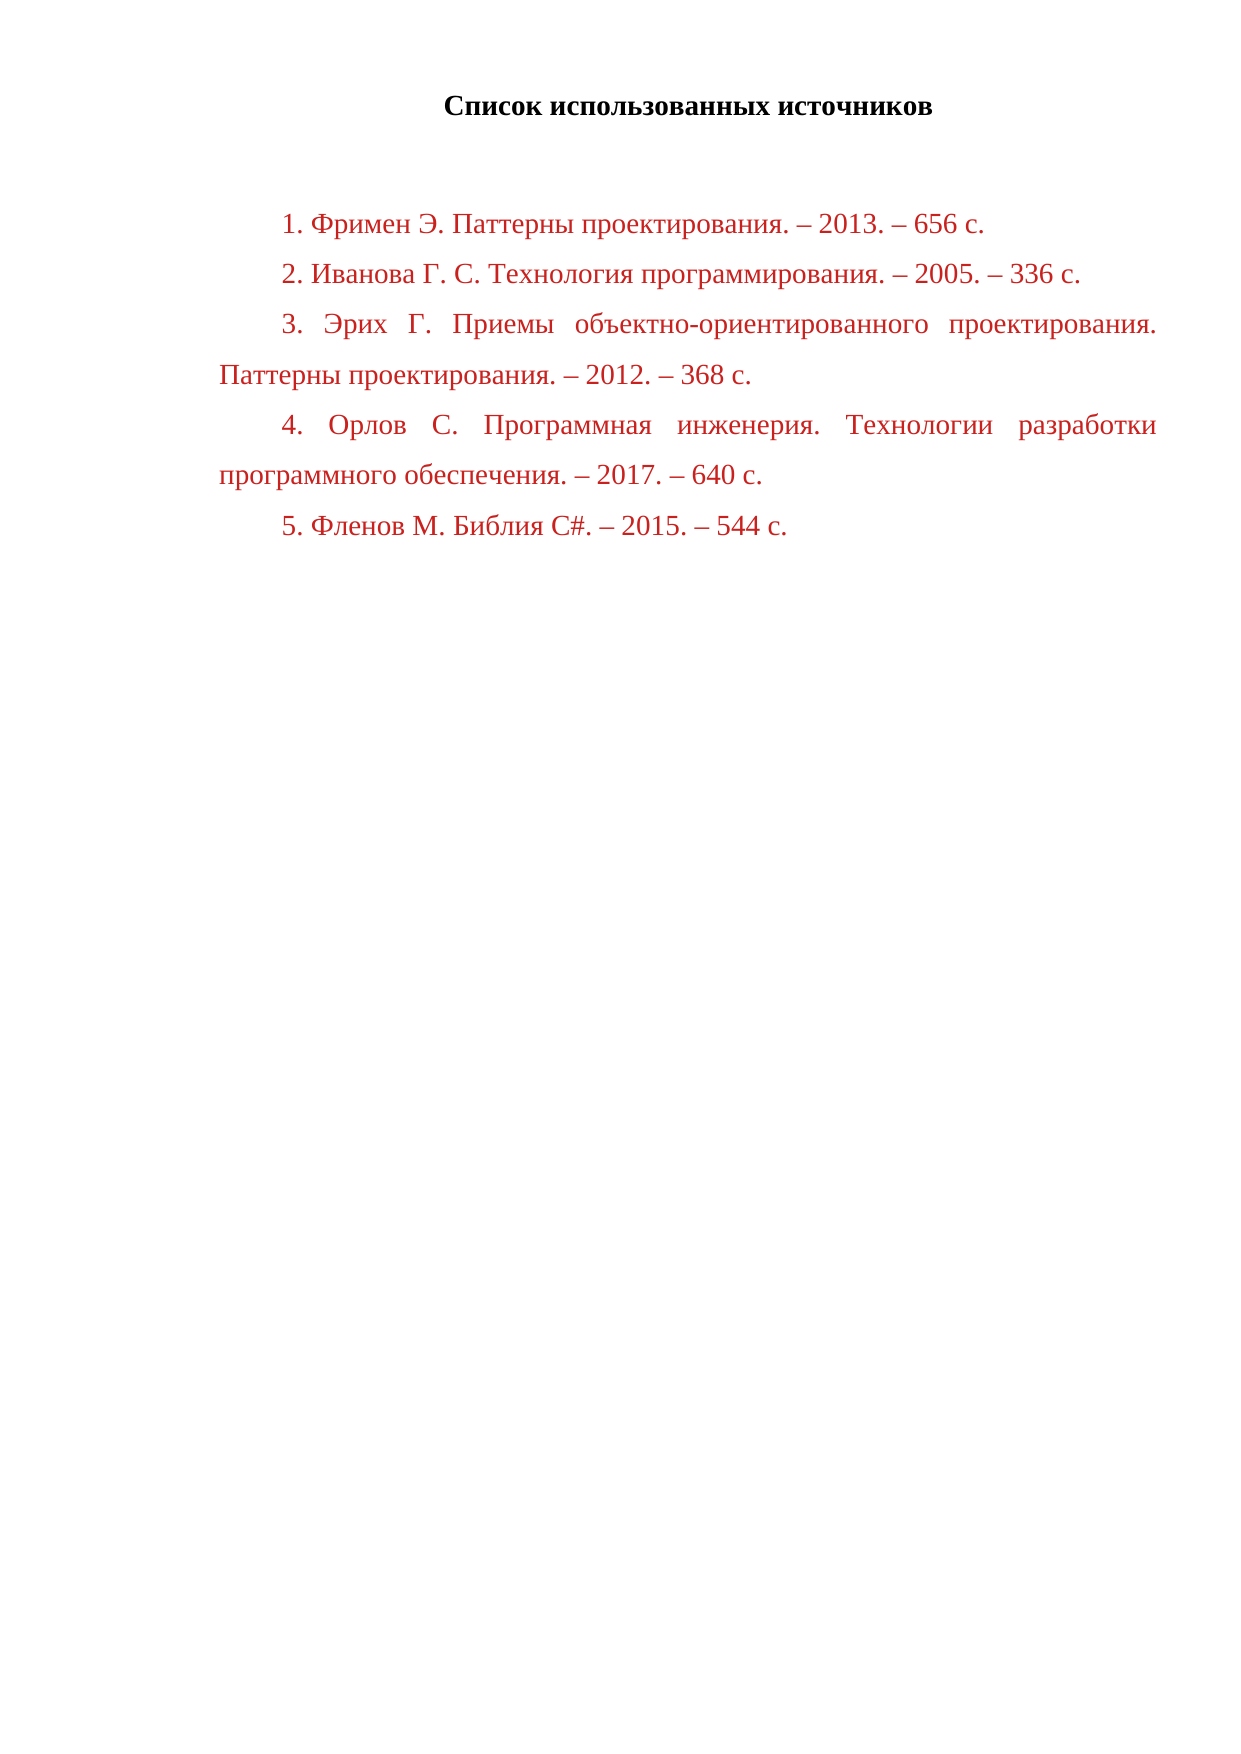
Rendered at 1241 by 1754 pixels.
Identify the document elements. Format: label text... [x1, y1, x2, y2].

text 3. Эрих Г. Приемы объектно-ориентированного проектирования. Паттерны проектирования. – 2012. – 368 с. [219, 306, 1157, 390]
text 2. Иванова Г. С. Технология программирования. – 2005. – 336 с. [219, 256, 1157, 290]
text 4. Орлов С. Программная инженерия. Технологии разработки программного обеспечения. – 2017. – 640 с. [219, 407, 1157, 491]
text 5. Фленов М. Библия С#. – 2015. – 544 с. [219, 508, 1157, 541]
text 1. Фримен Э. Паттерны проектирования. – 2013. – 656 с. [219, 206, 1157, 239]
text Список использованных источников [219, 88, 1157, 122]
